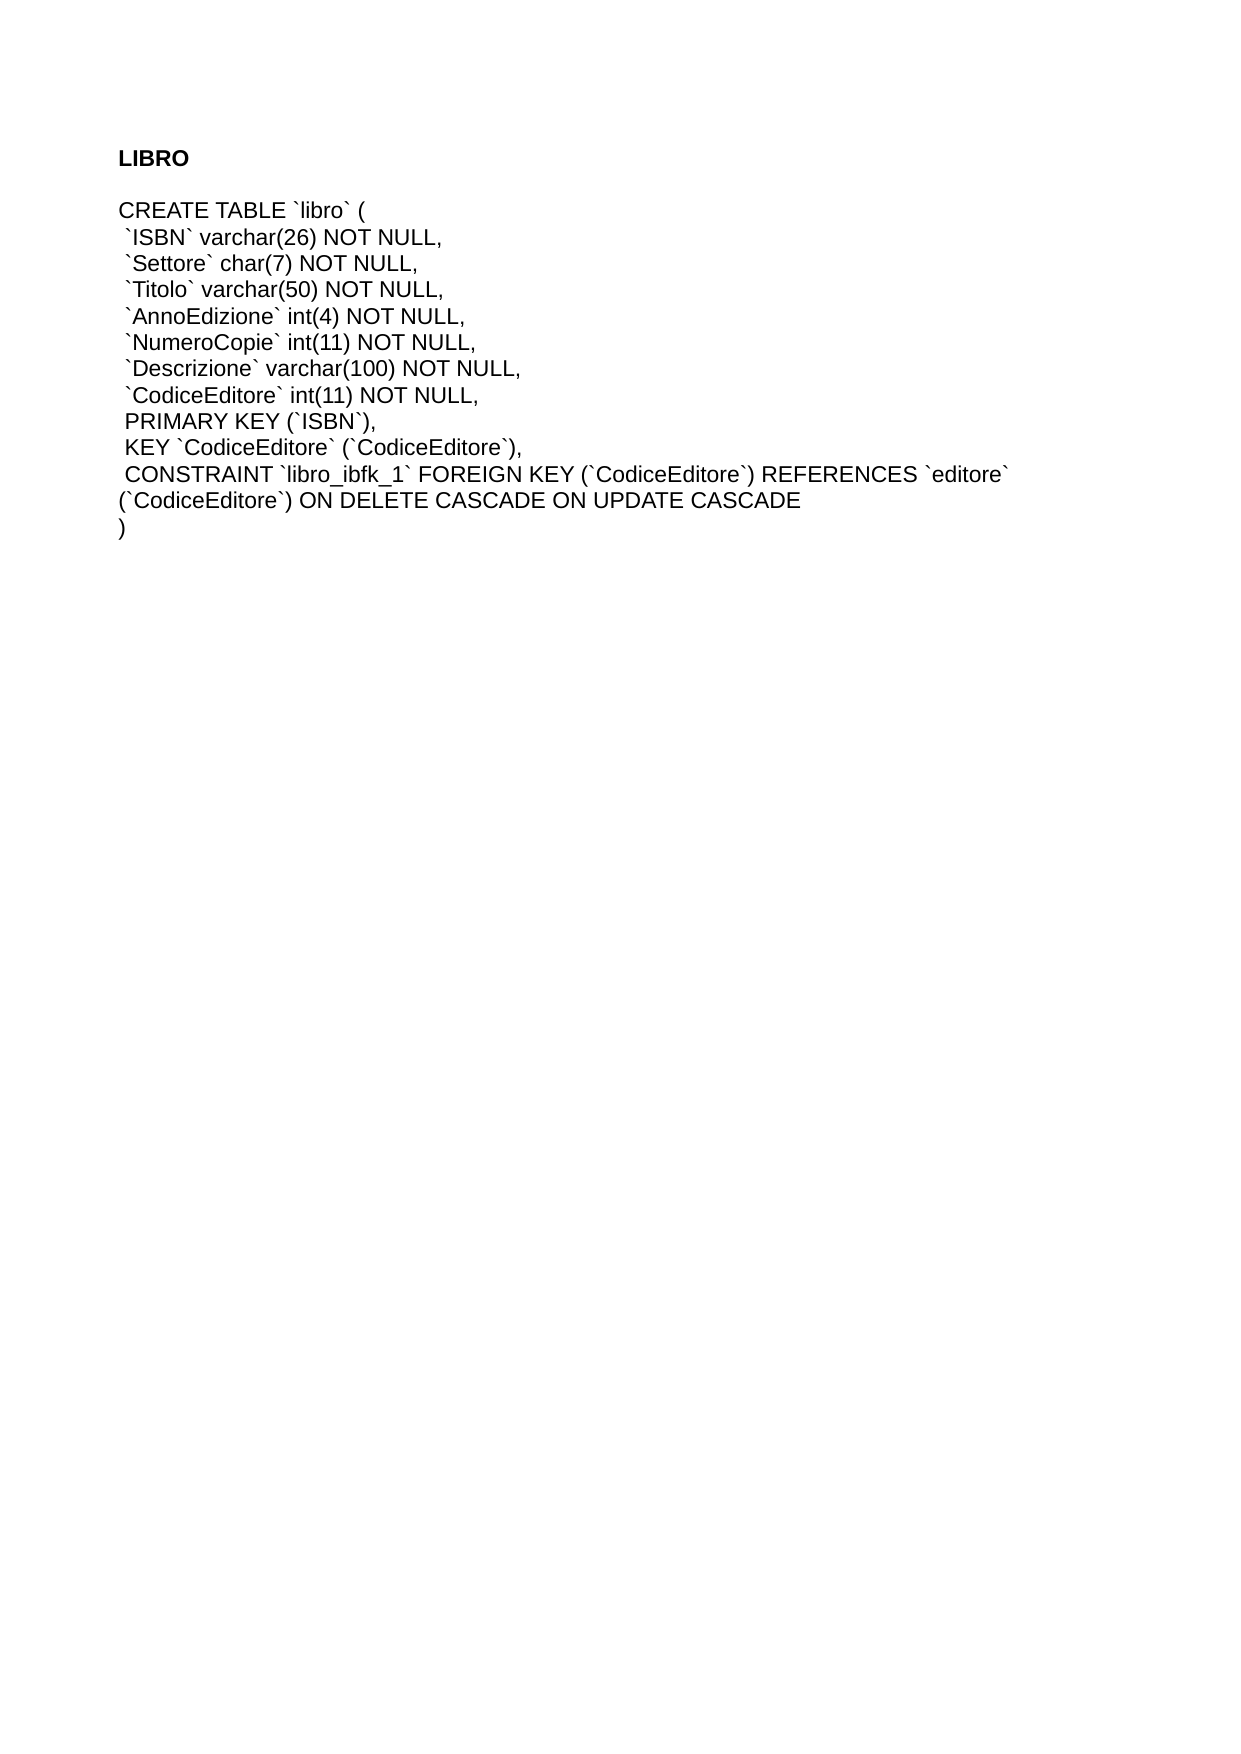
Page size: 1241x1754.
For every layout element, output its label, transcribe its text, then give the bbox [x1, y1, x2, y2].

text LIBRO [118, 144, 1122, 171]
text ) [118, 513, 1122, 540]
text `CodiceEditore` int(11) NOT NULL, [118, 382, 1122, 408]
text `NumeroCopie` int(11) NOT NULL, [118, 329, 1122, 355]
text CREATE TABLE `libro` ( [118, 197, 1122, 223]
text `Titolo` varchar(50) NOT NULL, [118, 276, 1122, 303]
text KEY `CodiceEditore` (`CodiceEditore`), [118, 434, 1122, 461]
text PRIMARY KEY (`ISBN`), [118, 408, 1122, 434]
text `AnnoEdizione` int(4) NOT NULL, [118, 303, 1122, 329]
text `ISBN` varchar(26) NOT NULL, [118, 223, 1122, 250]
text `Descrizione` varchar(100) NOT NULL, [118, 355, 1122, 382]
text `Settore` char(7) NOT NULL, [118, 250, 1122, 276]
text CONSTRAINT `libro_ibfk_1` FOREIGN KEY (`CodiceEditore`) REFERENCES `editore` (`CodiceEditore`) ON DELETE CASCADE ON UPDATE CASCADE [118, 461, 1122, 513]
